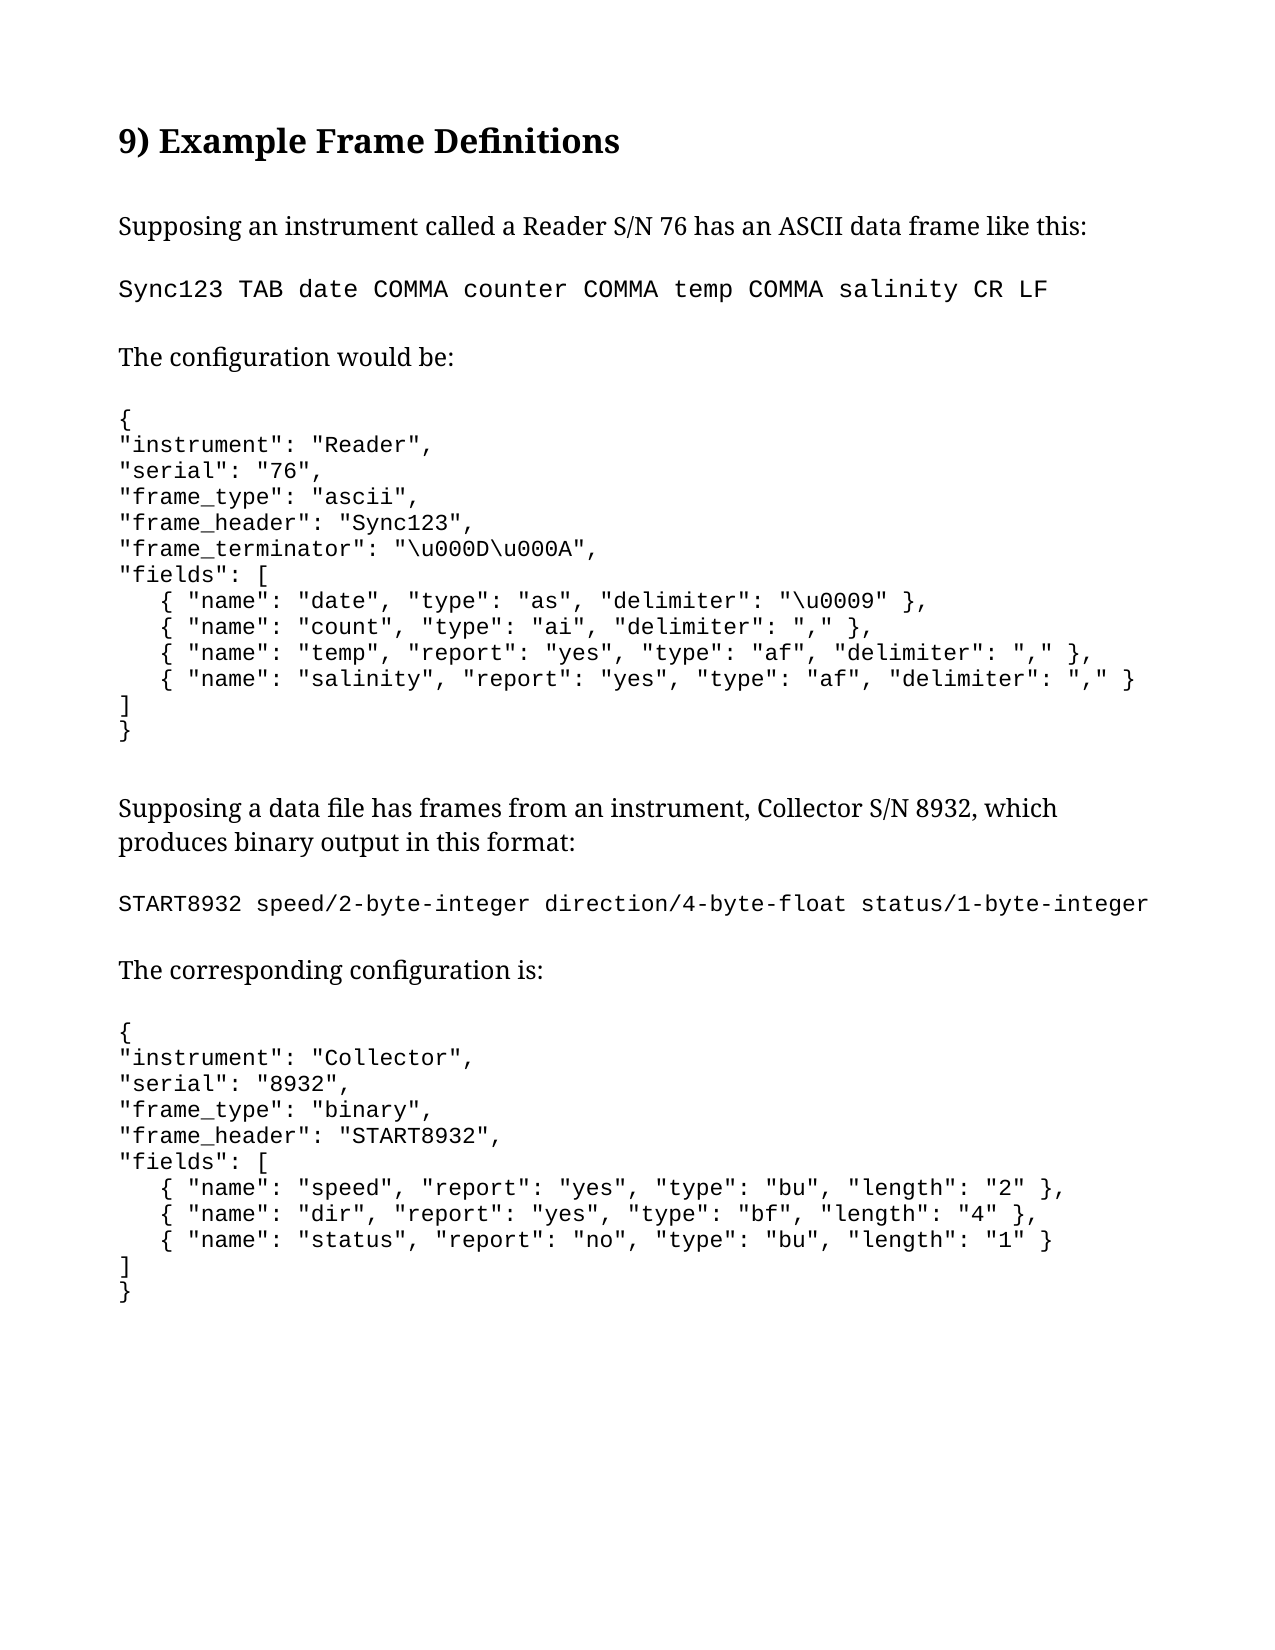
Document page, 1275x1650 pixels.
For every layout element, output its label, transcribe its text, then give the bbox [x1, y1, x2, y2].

text { "name": "count", "type": "ai", "delimiter": "," }, [118, 615, 1157, 641]
text "frame_terminator": "\u000D\u000A", [118, 537, 1157, 563]
text "instrument": "Reader", [118, 433, 1157, 459]
text { "name": "date", "type": "as", "delimiter": "\u0009" }, [118, 589, 1157, 615]
text { "name": "speed", "report": "yes", "type": "bu", "length": "2" }, [118, 1176, 1157, 1202]
text { [118, 1021, 1157, 1046]
text "frame_header": "START8932", [118, 1124, 1157, 1150]
text { "name": "temp", "report": "yes", "type": "af", "delimiter": "," }, [118, 641, 1157, 667]
text { [118, 408, 1157, 433]
text { "name": "salinity", "report": "yes", "type": "af", "delimiter": "," } [118, 667, 1157, 693]
text START8932 speed/2-byte-integer direction/4-byte-float status/1-byte-integer [118, 892, 1157, 918]
text 9) Example Frame Definitions [118, 118, 1157, 163]
text { "name": "status", "report": "no", "type": "bu", "length": "1" } [118, 1228, 1157, 1254]
text "fields": [ [118, 563, 1157, 589]
text The configuration would be: [118, 339, 1157, 373]
text "frame_type": "ascii", [118, 485, 1157, 511]
text "serial": "76", [118, 459, 1157, 485]
text "serial": "8932", [118, 1072, 1157, 1098]
text "instrument": "Collector", [118, 1046, 1157, 1072]
text { "name": "dir", "report": "yes", "type": "bf", "length": "4" }, [118, 1202, 1157, 1228]
text ] [118, 693, 1157, 719]
text The corresponding configuration is: [118, 952, 1157, 986]
text Sync123 TAB date COMMA counter COMMA temp COMMA salinity CR LF [118, 277, 1157, 305]
text "fields": [ [118, 1150, 1157, 1176]
text Supposing an instrument called a Reader S/N 76 has an ASCII data frame like this: [118, 209, 1157, 243]
text "frame_header": "Sync123", [118, 511, 1157, 537]
text } [118, 719, 1157, 745]
text Supposing a data file has frames from an instrument, Collector S/N 8932, which produces binary output in this format: [118, 790, 1157, 858]
text ] [118, 1254, 1157, 1280]
text } [118, 1280, 1157, 1306]
text "frame_type": "binary", [118, 1098, 1157, 1124]
